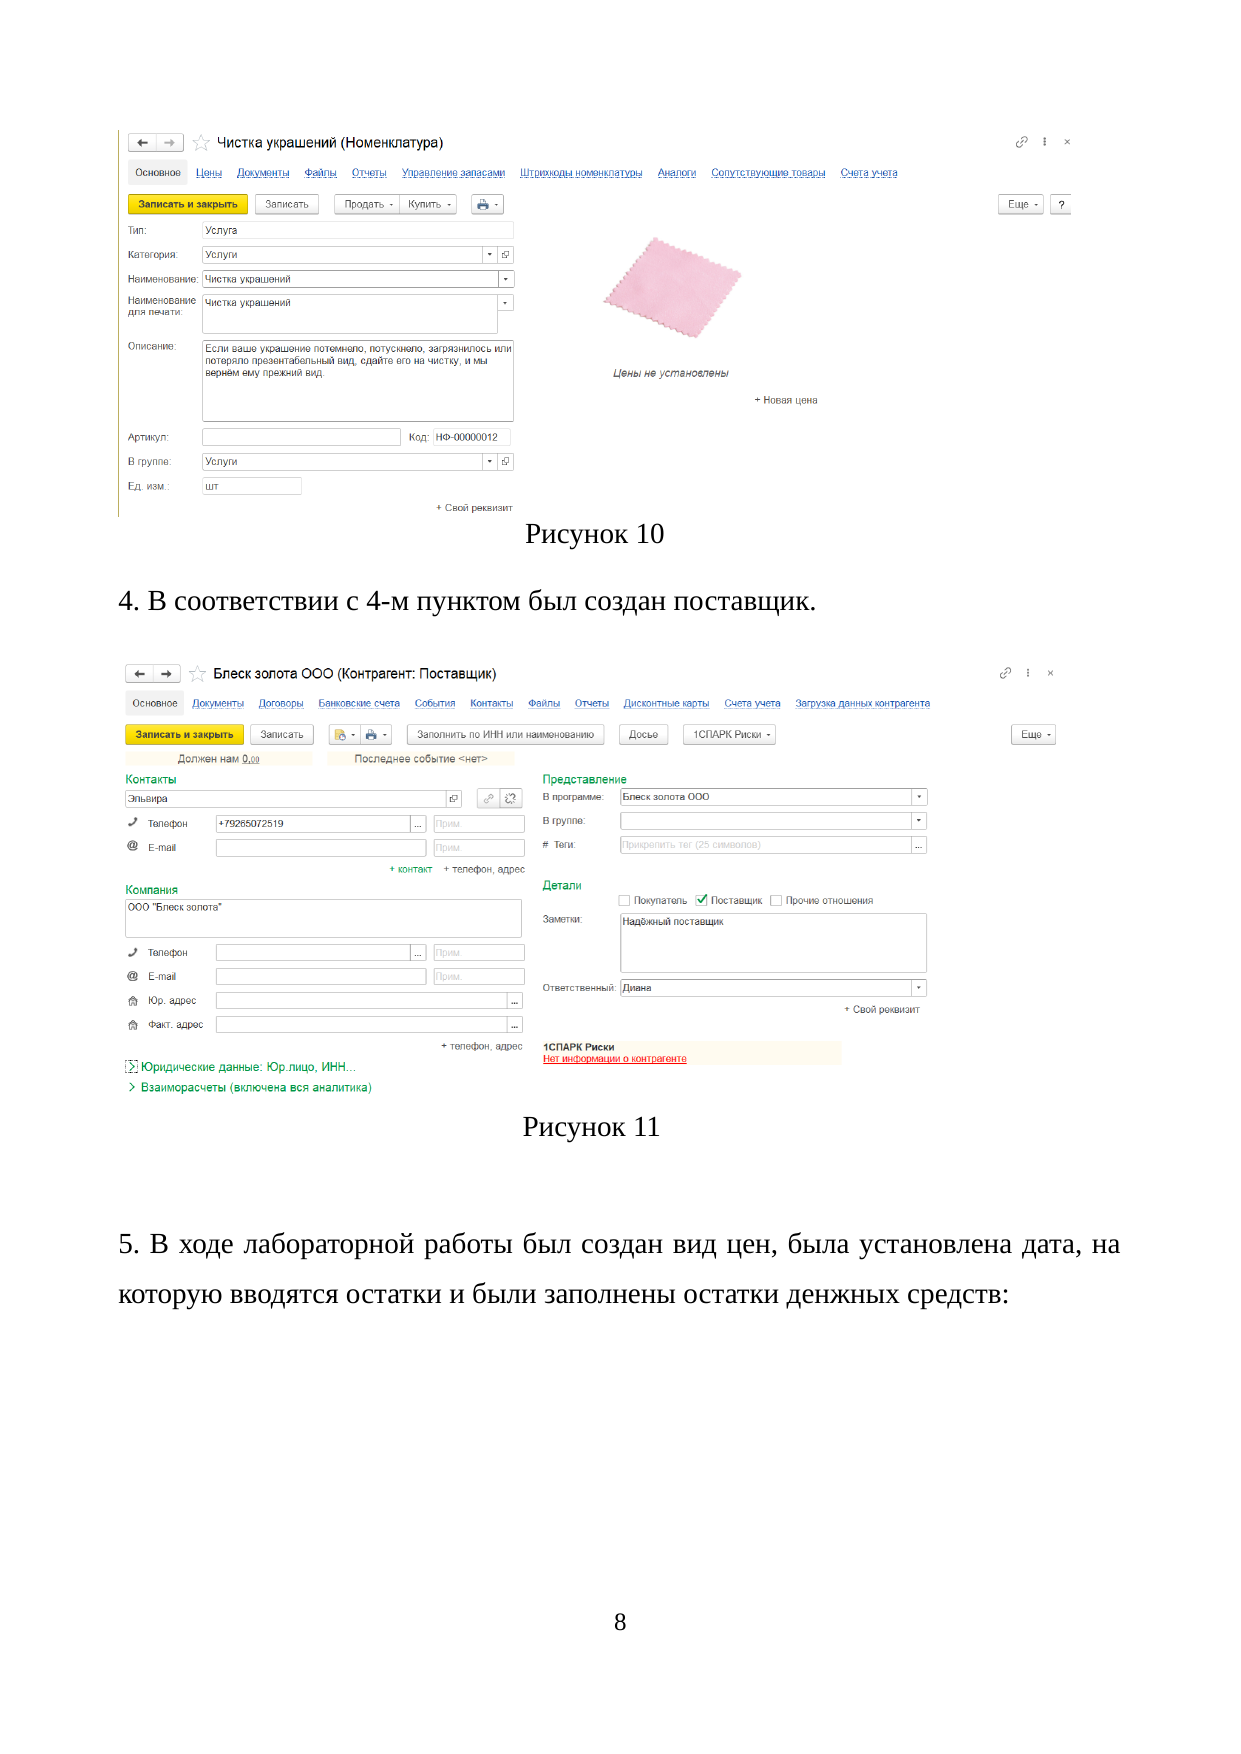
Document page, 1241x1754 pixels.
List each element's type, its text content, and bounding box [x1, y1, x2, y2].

text Рисунок 11 [118, 1109, 1065, 1142]
text Рисунок 10 [118, 517, 1071, 550]
text 5. В ходе лабораторной работы был создан вид цен, была установлена дата, на которую вводятся остатки и были заполнены остатки денжных средств: [118, 1226, 1122, 1310]
picture [118, 130, 1071, 517]
text 4. В соответствии с 4-м пунктом был создан поставщик. [118, 583, 1122, 617]
picture [118, 663, 1066, 1109]
